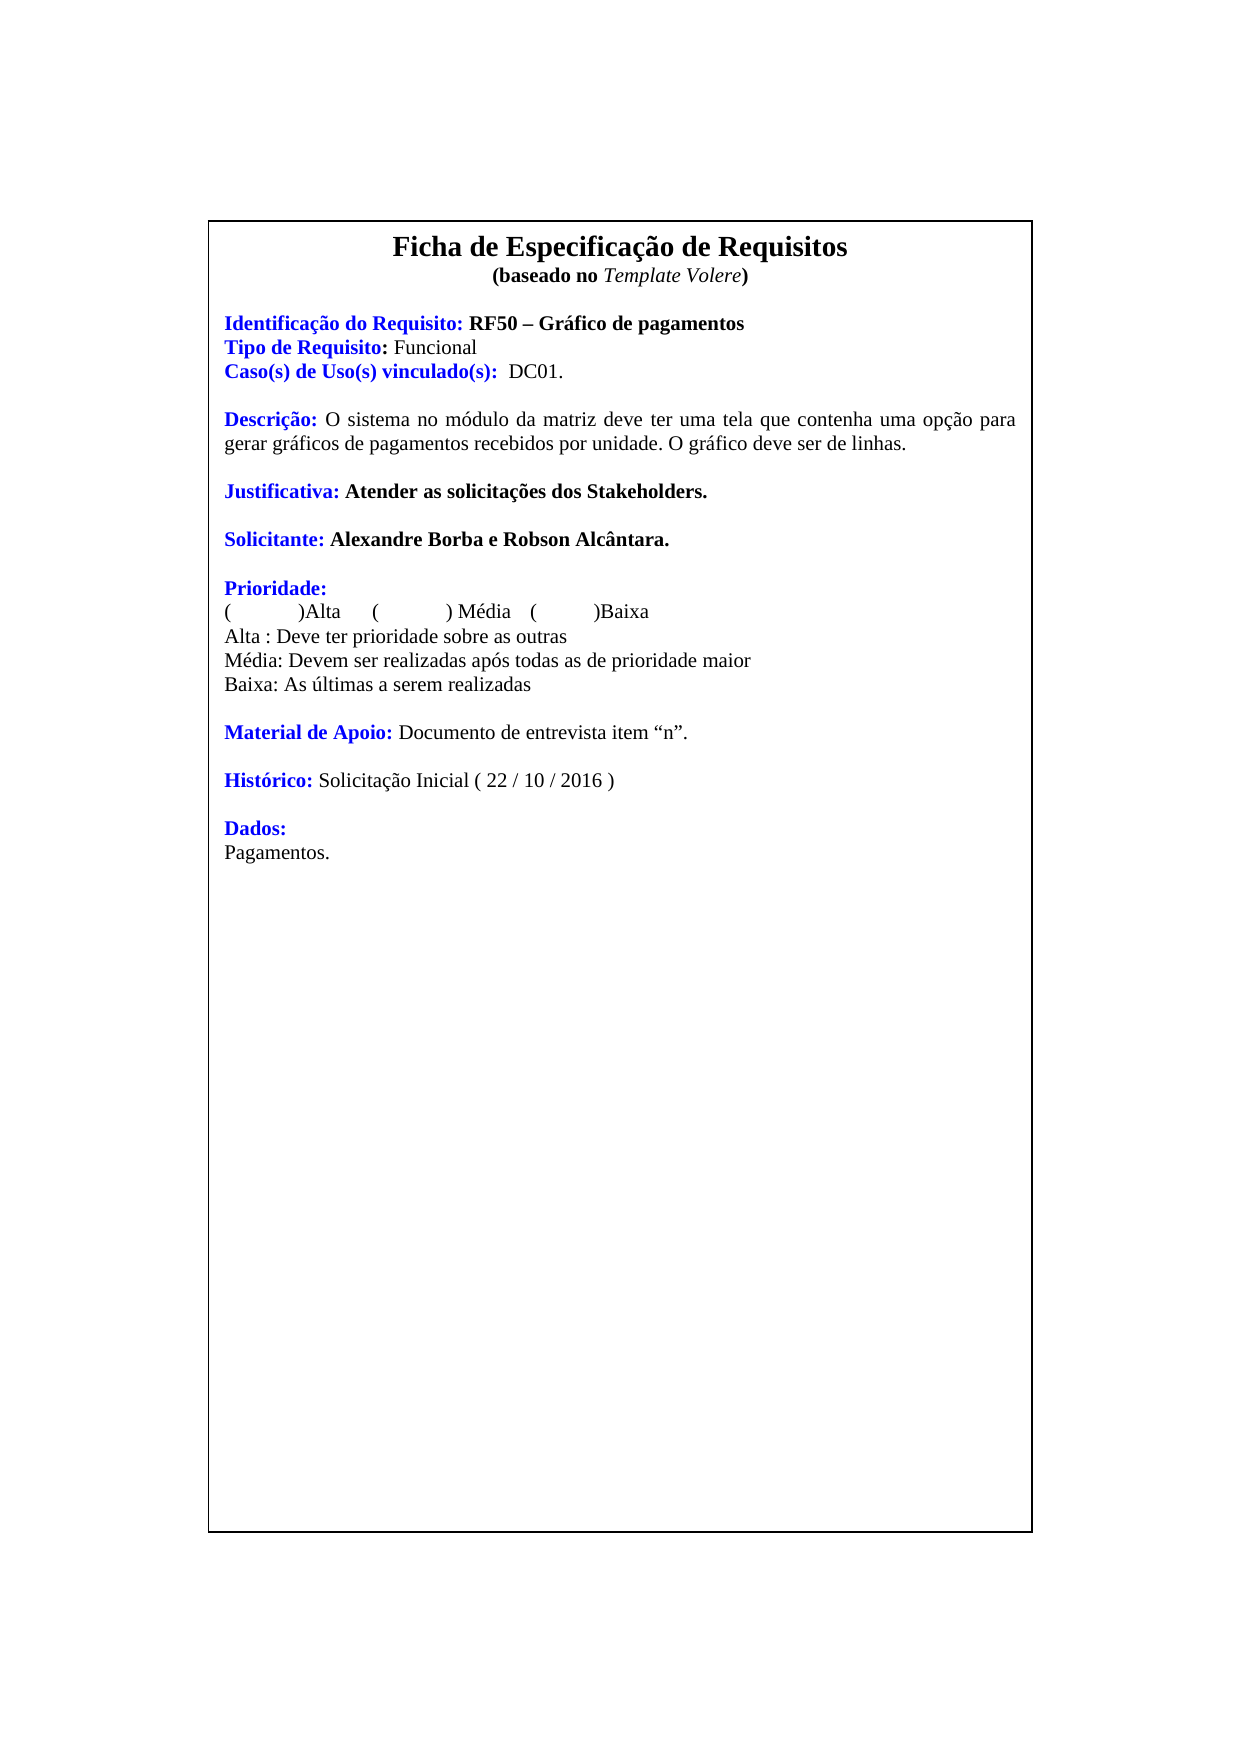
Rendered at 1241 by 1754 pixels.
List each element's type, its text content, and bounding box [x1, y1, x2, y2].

text Justificativa: Atender as solicitações dos Stakeholders. [224, 479, 1016, 503]
text Material de Apoio: Documento de entrevista item “n”. [224, 720, 1016, 744]
text Caso(s) de Uso(s) vinculado(s): DC01. [224, 359, 1016, 383]
text Pagamentos. [224, 840, 1016, 864]
text Alta : Deve ter prioridade sobre as outras [224, 623, 1016, 648]
text Solicitante: Alexandre Borba e Robson Alcântara. [224, 527, 1016, 551]
text Dados: [224, 816, 1016, 840]
text Descrição: O sistema no módulo da matriz deve ter uma tela que contenha uma opção para gerar gráficos de pagamentos recebidos por unidade. O gráfico deve ser de linhas. [224, 407, 1016, 455]
text Tipo de Requisito: Funcional [224, 335, 1016, 359]
text Média: Devem ser realizadas após todas as de prioridade maior [224, 648, 1016, 672]
text Histórico: Solicitação Inicial ( 22 / 10 / 2016 ) [224, 768, 1016, 792]
text ( )Alta ( ) Média ( )Baixa [224, 599, 1016, 623]
text Baixa: As últimas a serem realizadas [224, 672, 1016, 696]
text Identificação do Requisito: RF50 – Gráfico de pagamentos [224, 311, 1016, 335]
text Ficha de Especificação de Requisitos [224, 229, 1016, 263]
text (baseado no Template Volere) [224, 263, 1016, 287]
text Prioridade: [224, 575, 1016, 599]
